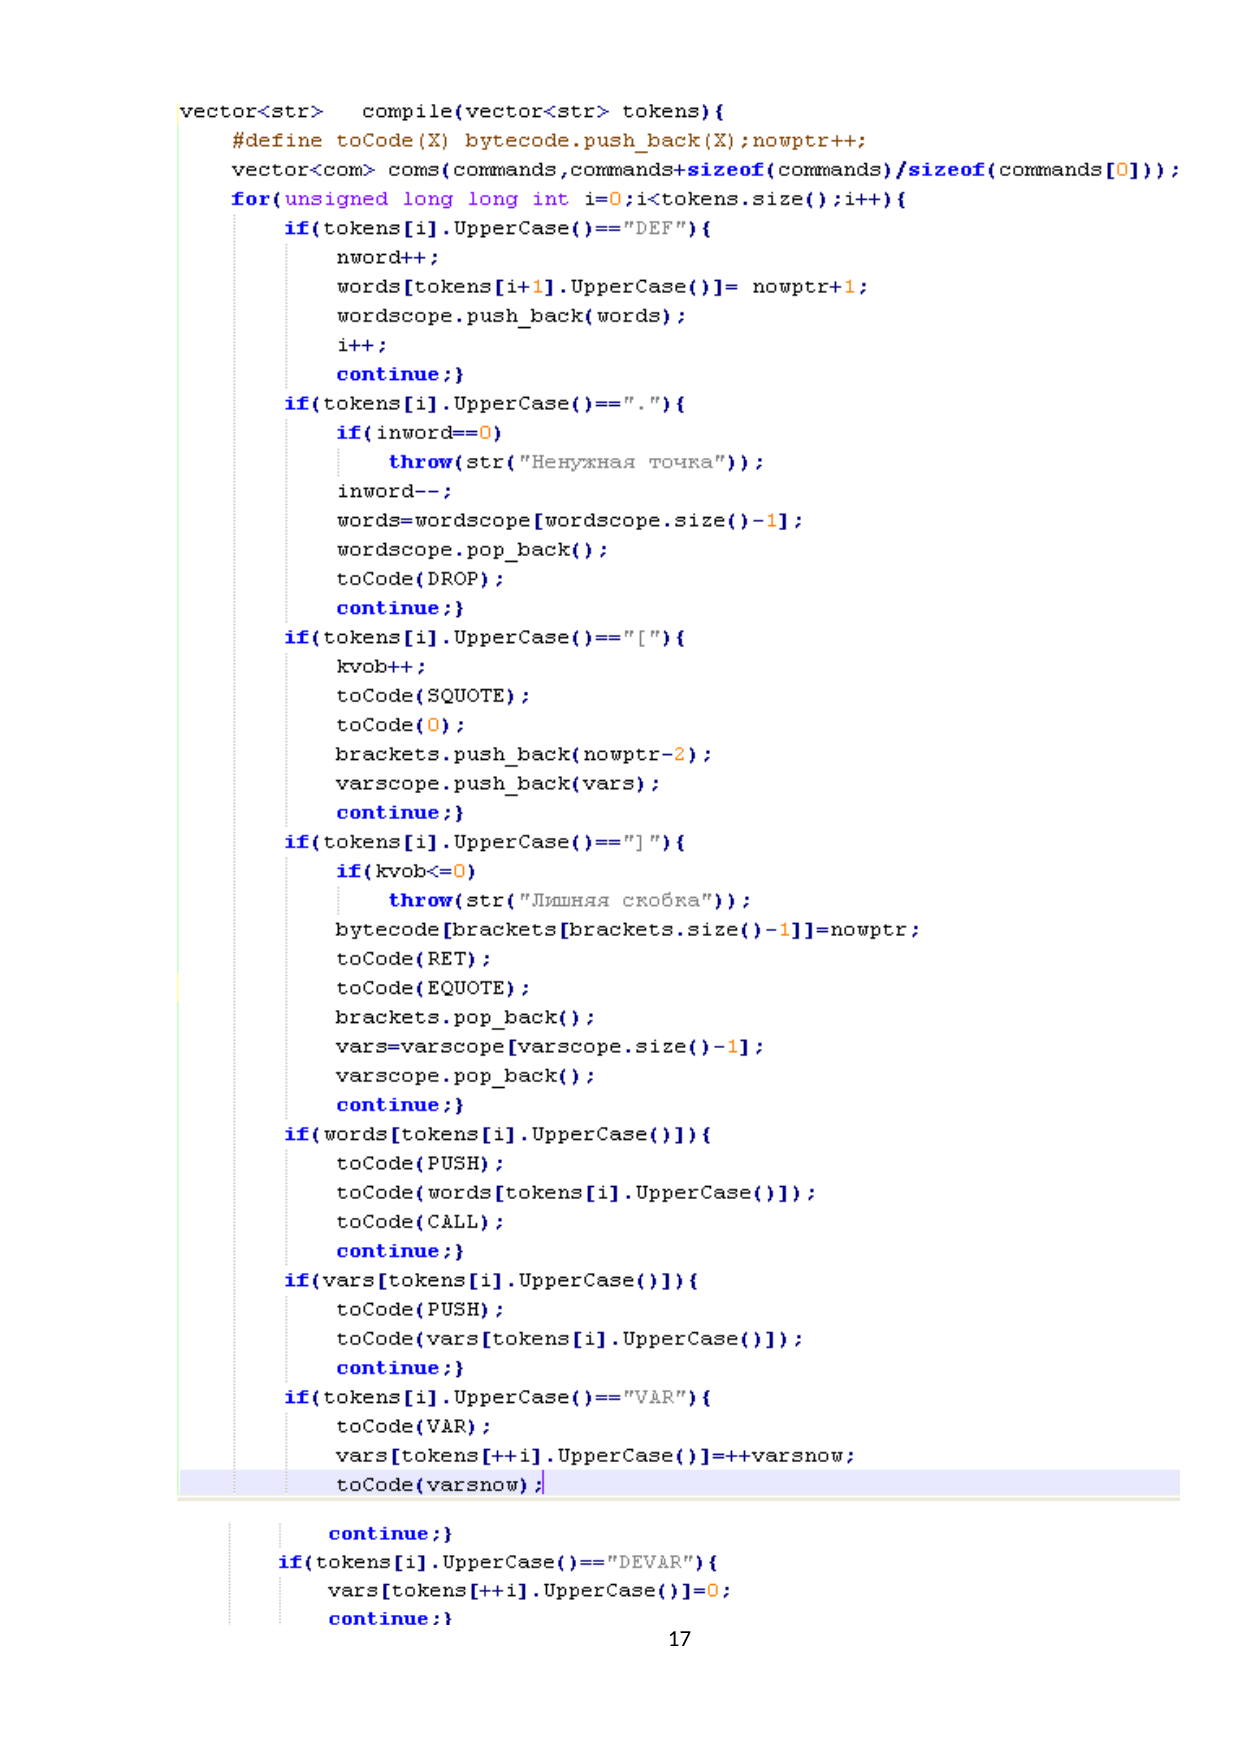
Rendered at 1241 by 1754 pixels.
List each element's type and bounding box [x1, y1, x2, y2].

picture [177, 1522, 914, 1625]
picture [177, 103, 1180, 1501]
